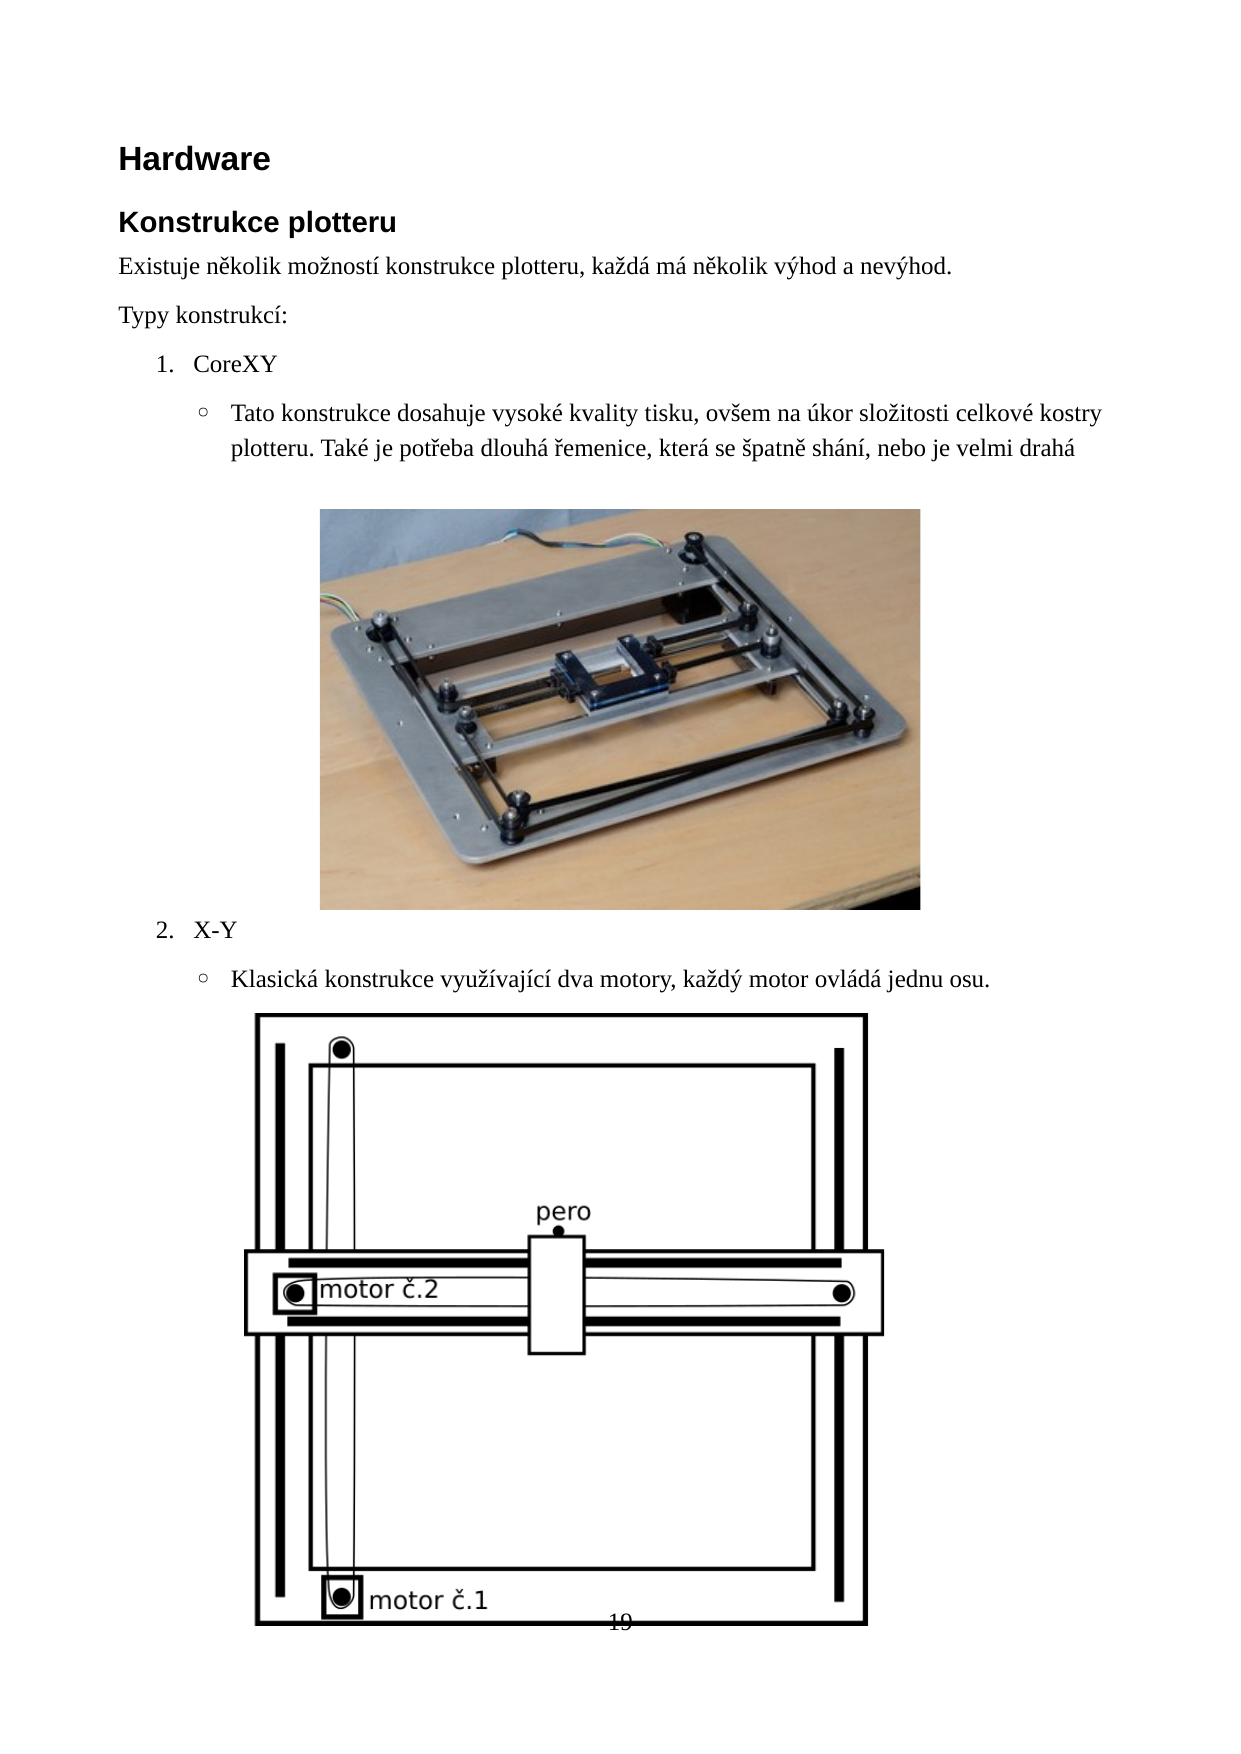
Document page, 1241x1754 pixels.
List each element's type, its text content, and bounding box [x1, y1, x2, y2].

subtitle Hardware [118, 139, 1122, 178]
list CoreXY [156, 349, 1122, 378]
picture [244, 1013, 885, 1626]
list Klasická konstrukce využívající dva motory, každý motor ovládá jednu osu. [193, 964, 1122, 993]
text Existuje několik možností konstrukce plotteru, každá má několik výhod a nevýhod. [118, 251, 1122, 280]
text Typy konstrukcí: [118, 300, 1122, 329]
list X-Y [156, 482, 1122, 944]
list Tato konstrukce dosahuje vysoké kvality tisku, ovšem na úkor složitosti celkové kostry plotteru. Také je potřeba dlouhá řemenice, která se špatně shání, nebo je velmi drahá [193, 398, 1122, 461]
picture [319, 509, 921, 910]
subtitle Konstrukce plotteru [118, 205, 1122, 238]
